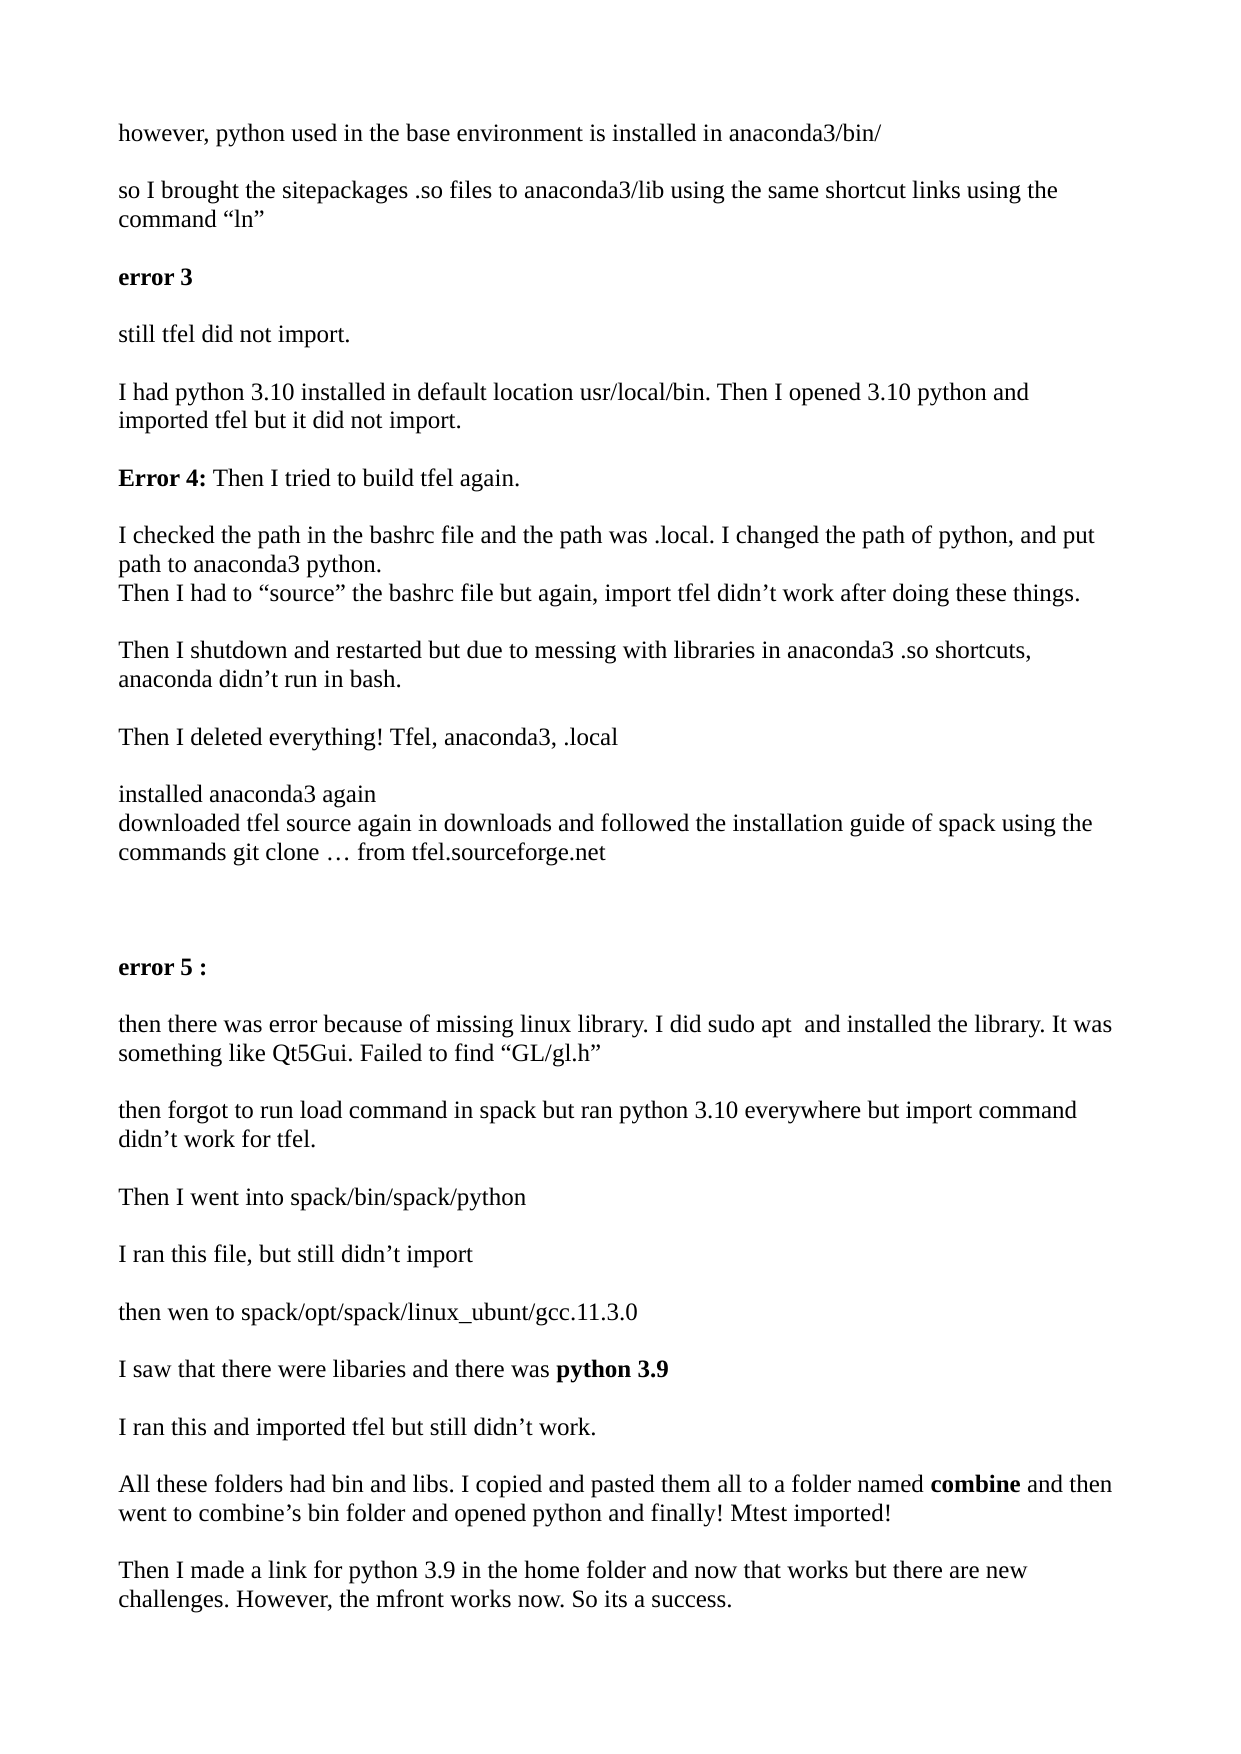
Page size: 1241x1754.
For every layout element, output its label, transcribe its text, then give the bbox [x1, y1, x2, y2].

text so I brought the sitepackages .so files to anaconda3/lib using the same shortcut links using the command “ln” [118, 176, 1122, 233]
text I ran this and imported tfel but still didn’t work. [118, 1412, 1122, 1441]
text Then I had to “source” the bashrc file but again, import tfel didn’t work after doing these things. [118, 578, 1122, 607]
text then there was error because of missing linux library. I did sudo apt and installed the library. It was something like Qt5Gui. Failed to find “GL/gl.h” [118, 1009, 1122, 1067]
text then wen to spack/opt/spack/linux_ubunt/gcc.11.3.0 [118, 1297, 1122, 1326]
text downloaded tfel source again in downloads and followed the installation guide of spack using the commands git clone … from tfel.sourceforge.net [118, 808, 1122, 866]
text error 5 : [118, 952, 1122, 981]
text still tfel did not import. [118, 319, 1122, 348]
text I saw that there were libaries and there was python 3.9 [118, 1354, 1122, 1383]
text All these folders had bin and libs. I copied and pasted them all to a folder named combine and then went to combine’s bin folder and opened python and finally! Mtest imported! [118, 1469, 1122, 1527]
text Then I went into spack/bin/spack/python [118, 1182, 1122, 1211]
text Error 4: Then I tried to build tfel again. [118, 463, 1122, 492]
text error 3 [118, 262, 1122, 291]
text Then I shutdown and restarted but due to messing with libraries in anaconda3 .so shortcuts, anaconda didn’t run in bash. [118, 636, 1122, 693]
text I had python 3.10 installed in default location usr/local/bin. Then I opened 3.10 python and imported tfel but it did not import. [118, 377, 1122, 434]
text I ran this file, but still didn’t import [118, 1239, 1122, 1268]
text Then I made a link for python 3.9 in the home folder and now that works but there are new challenges. However, the mfront works now. So its a success. [118, 1556, 1122, 1613]
text Then I deleted everything! Tfel, anaconda3, .local [118, 722, 1122, 751]
text then forgot to run load command in spack but ran python 3.10 everywhere but import command didn’t work for tfel. [118, 1096, 1122, 1153]
text however, python used in the base environment is installed in anaconda3/bin/ [118, 118, 1122, 147]
text I checked the path in the bashrc file and the path was .local. I changed the path of python, and put path to anaconda3 python. [118, 521, 1122, 578]
text installed anaconda3 again [118, 779, 1122, 808]
